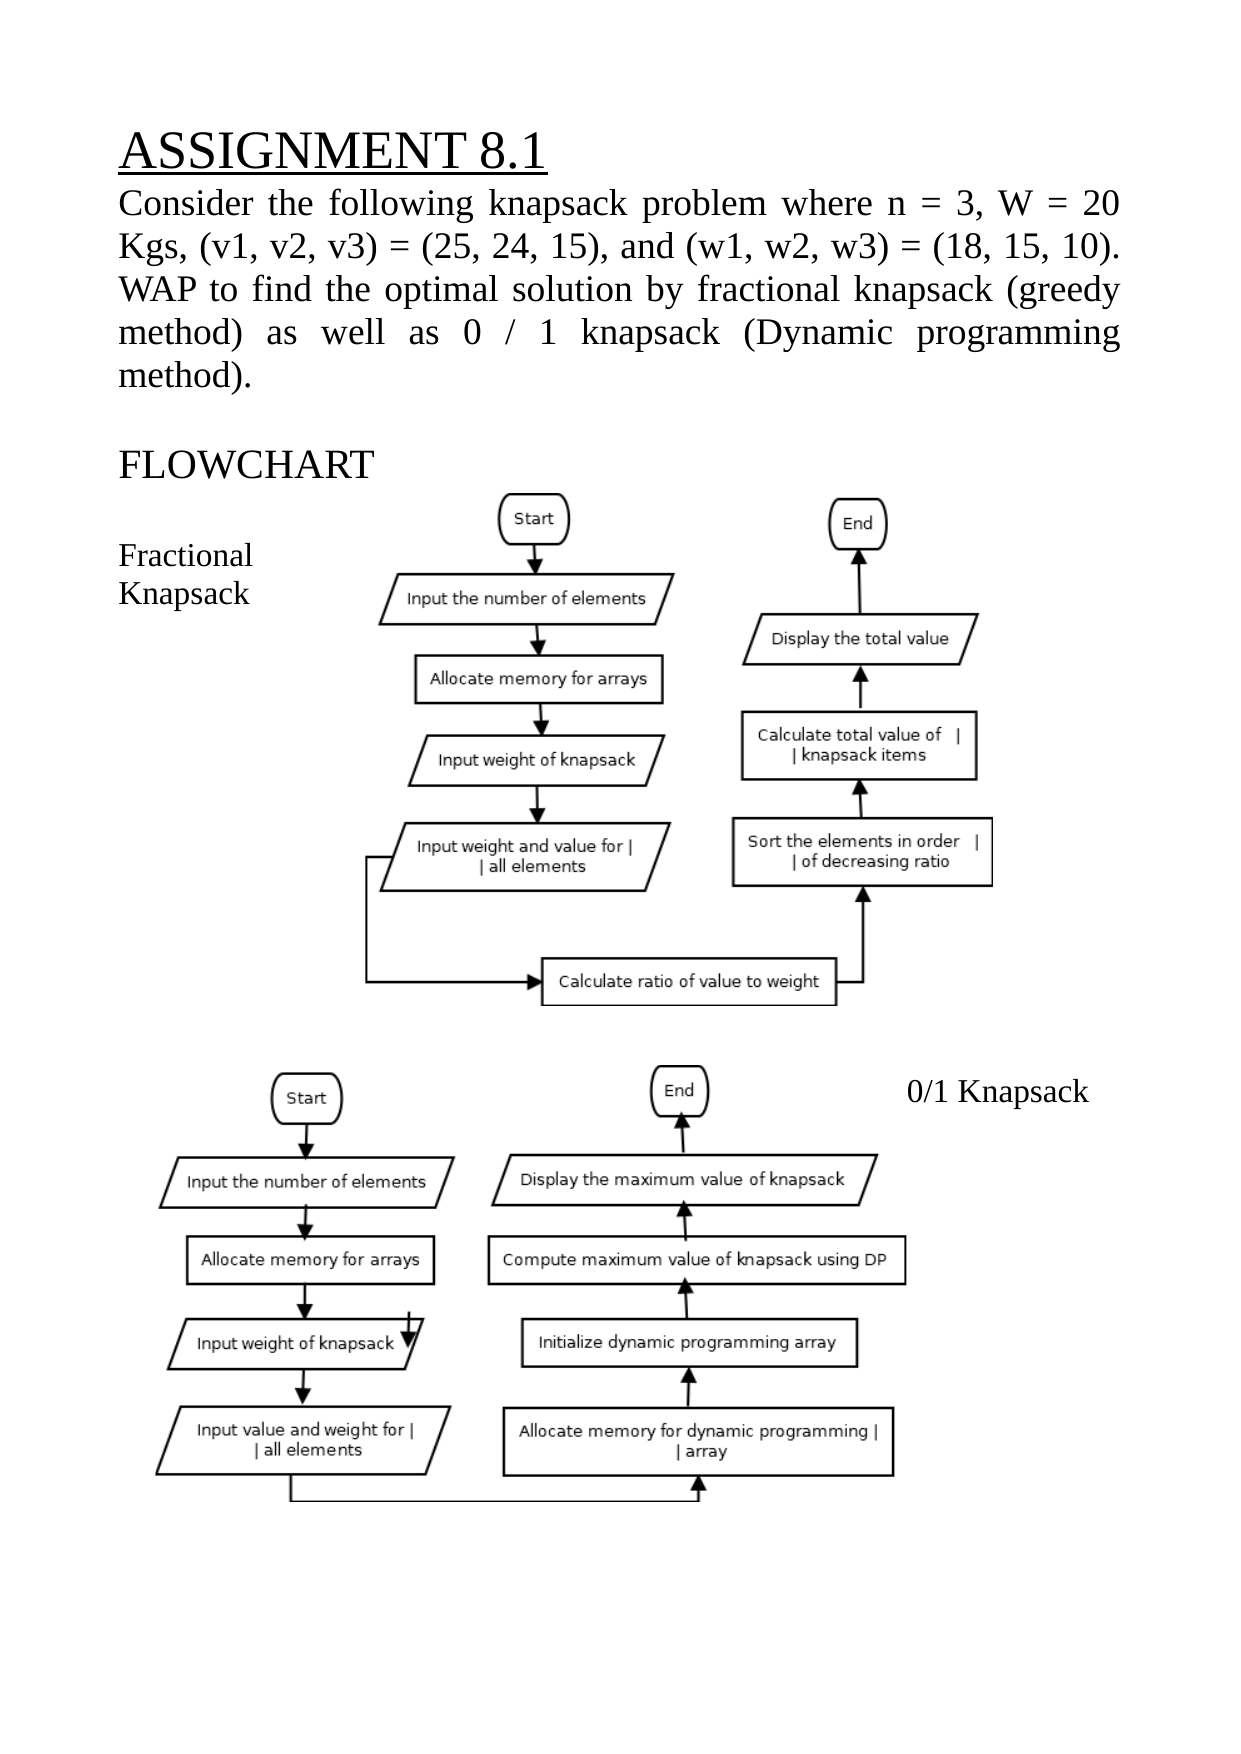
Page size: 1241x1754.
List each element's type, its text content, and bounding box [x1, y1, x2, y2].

picture [155, 1065, 907, 1502]
text [118, 1072, 155, 1110]
picture [365, 493, 993, 1006]
text Fractional Knapsack [118, 535, 365, 612]
text ASSIGNMENT 8.1 [118, 118, 1122, 180]
text [993, 535, 1122, 612]
text Consider the following knapsack problem where n = 3, W = 20 Kgs, (v1, v2, v3) = (25, 24, 15), and (w1, w2, w3) = (18, 15, 10). WAP to find the optimal solution by fractional knapsack (greedy method) as well as 0 / 1 knapsack (Dynamic programming method). [118, 180, 1122, 396]
text 0/1 Knapsack [907, 1072, 1122, 1110]
text FLOWCHART [118, 439, 1122, 487]
